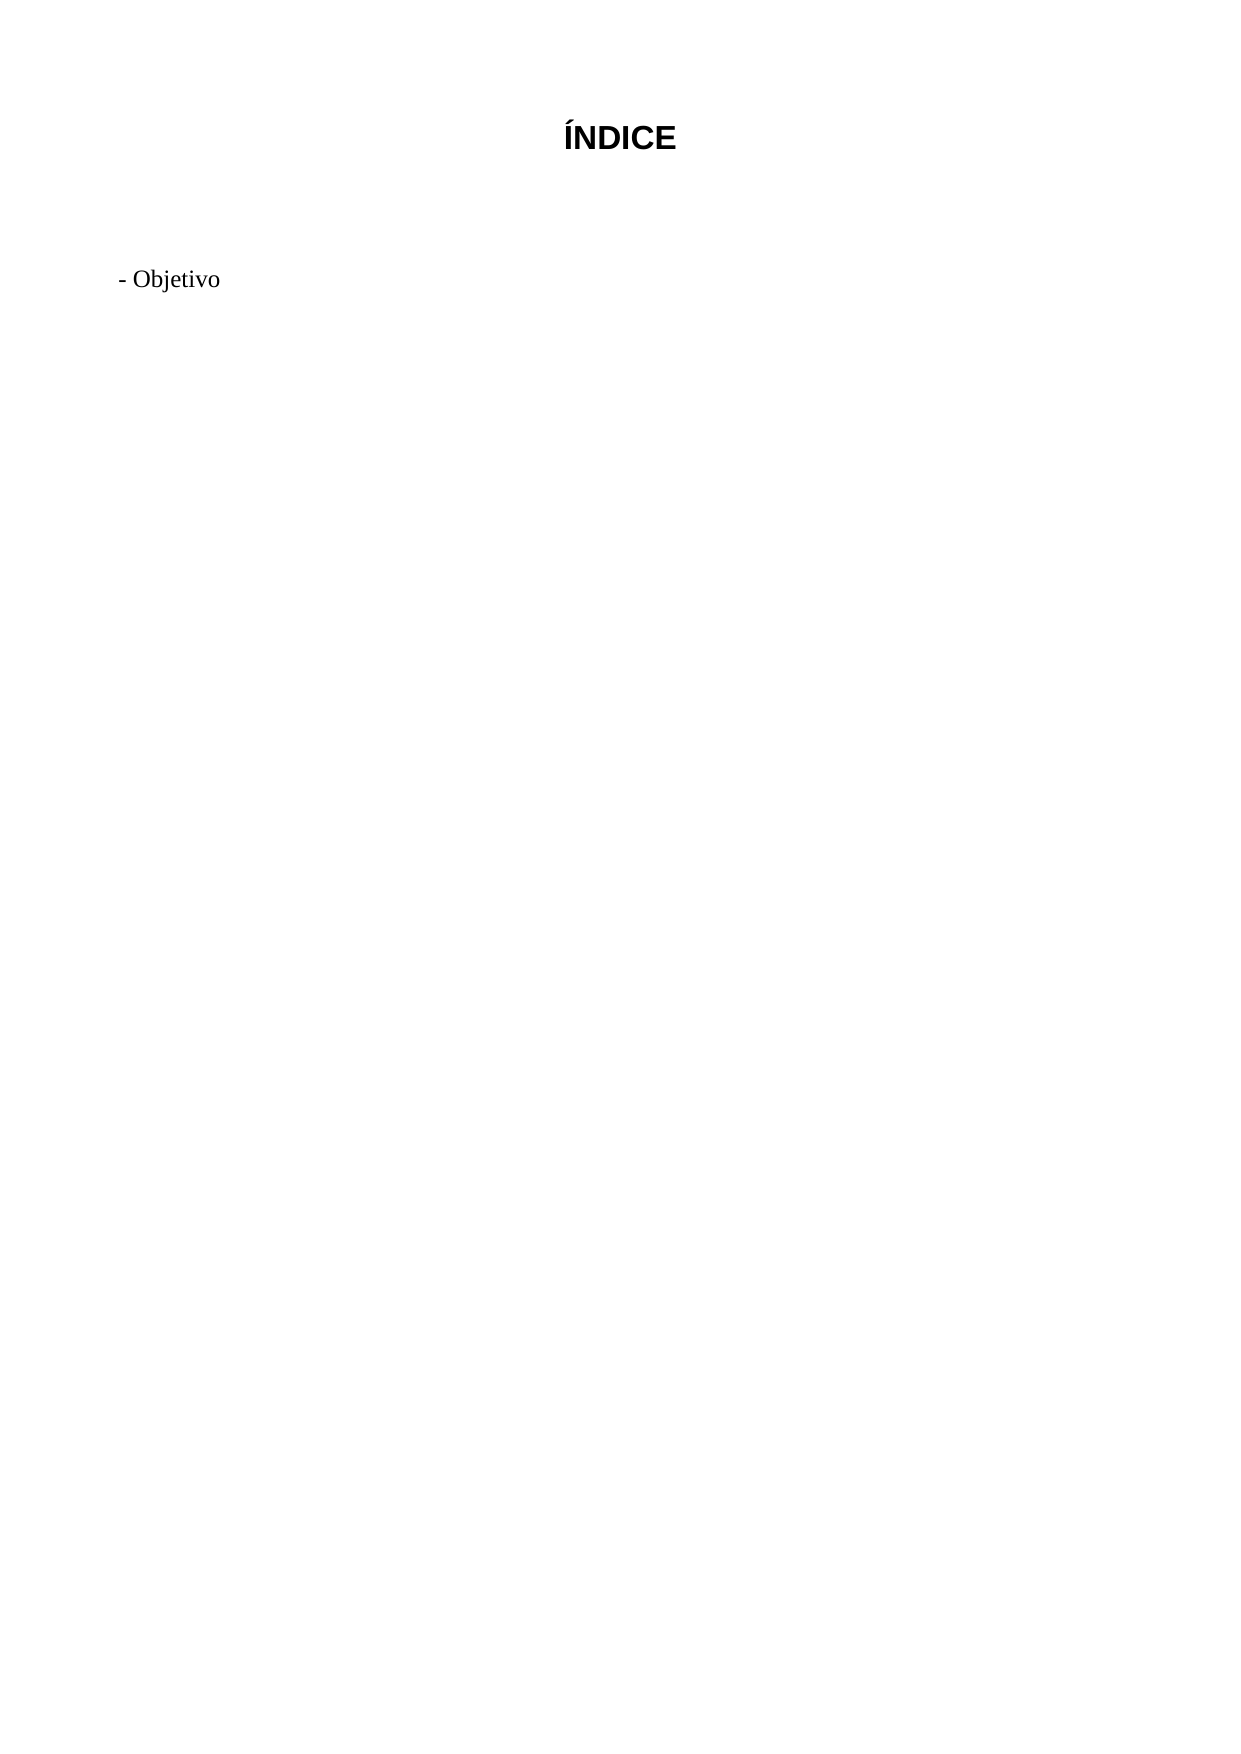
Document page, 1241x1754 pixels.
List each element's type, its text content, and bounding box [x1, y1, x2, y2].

text - Objetivo [118, 264, 1122, 293]
subtitle ÍNDICE [118, 118, 1122, 157]
